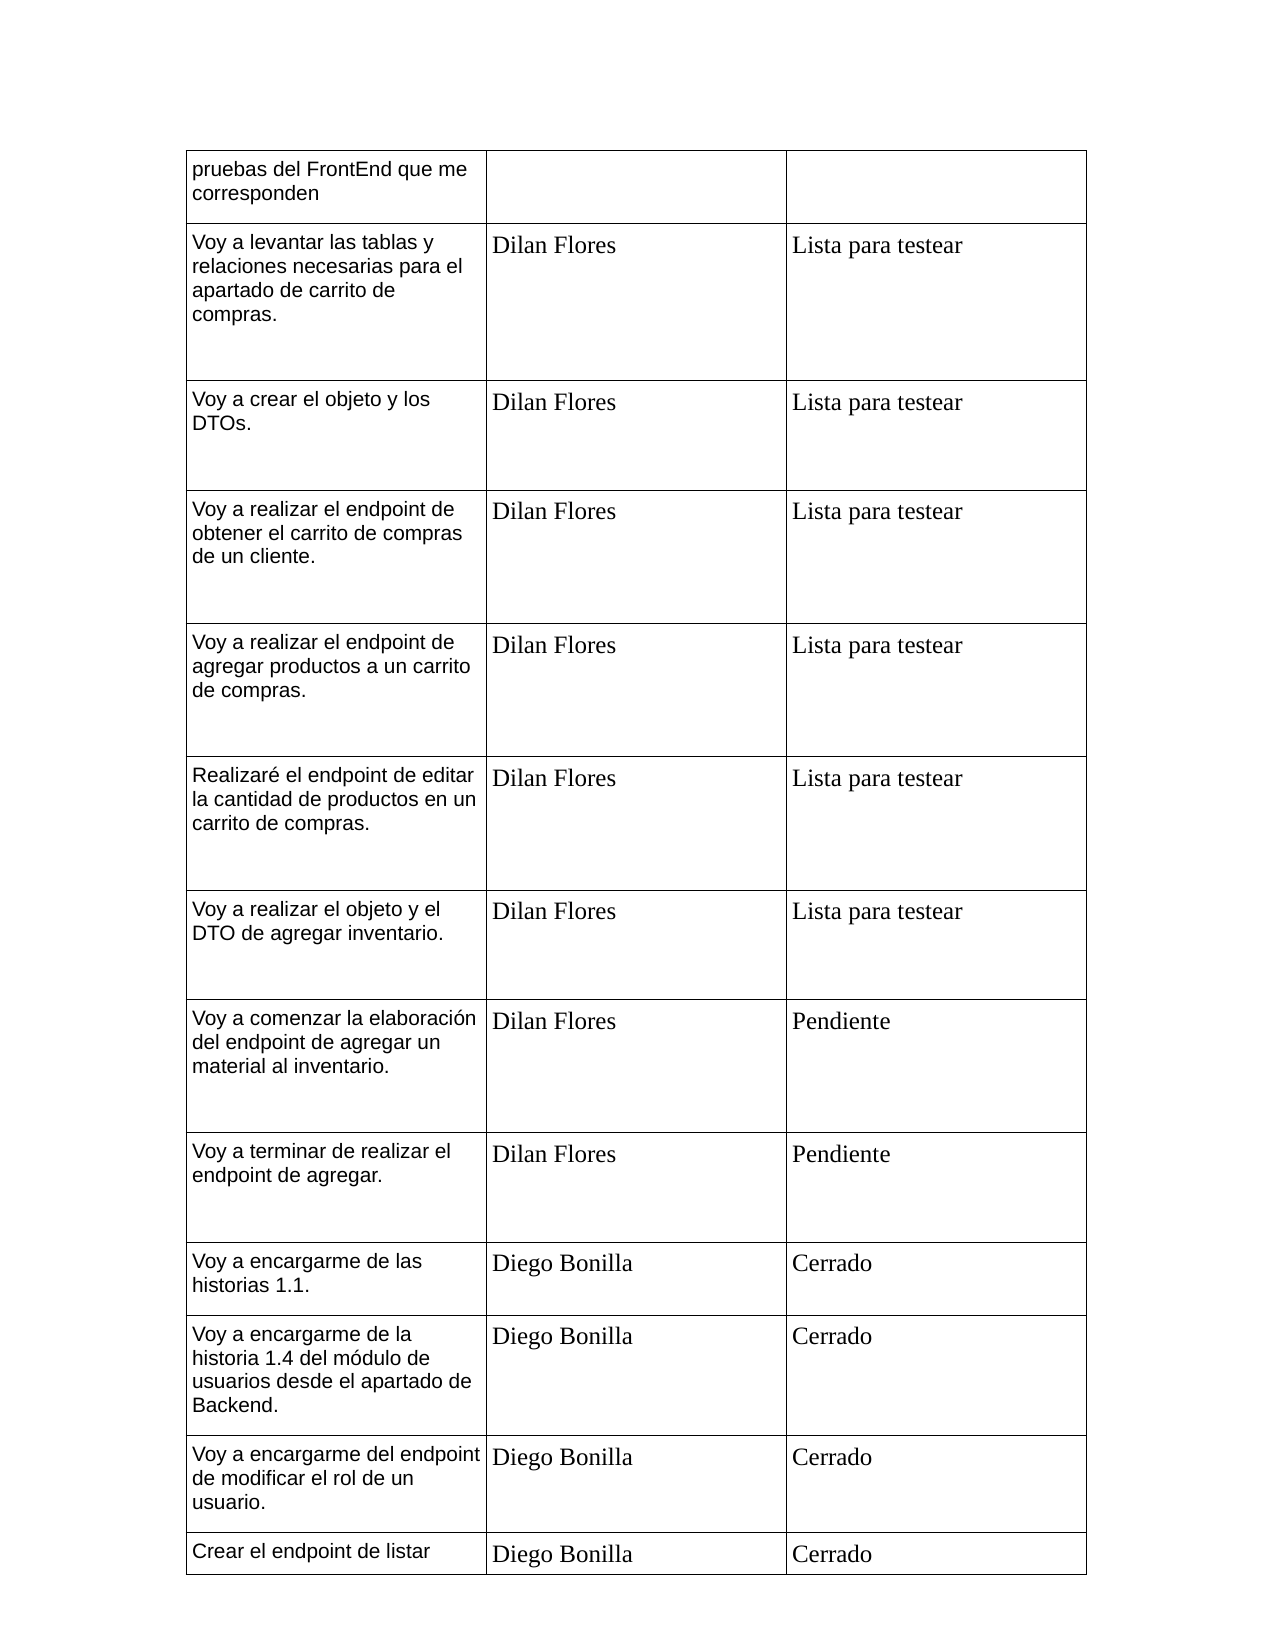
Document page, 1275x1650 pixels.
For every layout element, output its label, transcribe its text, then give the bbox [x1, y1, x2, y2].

table_cell Dilan Flores [487, 381, 786, 489]
table_cell pruebas del FrontEnd que me corresponden [187, 151, 486, 223]
table_cell Voy a realizar el endpoint de agregar productos a un carrito de compras. [187, 624, 486, 756]
table_cell Diego Bonilla [487, 1316, 786, 1435]
table_cell Cerrado [787, 1316, 1086, 1435]
table_cell Cerrado [787, 1533, 1086, 1573]
table_cell Dilan Flores [487, 891, 786, 999]
table_cell Lista para testear [787, 891, 1086, 999]
table_cell Dilan Flores [487, 224, 786, 380]
table_cell Diego Bonilla [487, 1436, 786, 1532]
table_cell Realizaré el endpoint de editar la cantidad de productos en un carrito de compras. [187, 757, 486, 889]
table_cell Lista para testear [787, 224, 1086, 380]
table_cell [487, 151, 786, 223]
table_cell Voy a terminar de realizar el endpoint de agregar. [187, 1133, 486, 1242]
table_cell Pendiente [787, 1000, 1086, 1132]
table_cell Voy a encargarme del endpoint de modificar el rol de un usuario. [187, 1436, 486, 1532]
table_cell Crear el endpoint de listar [187, 1533, 486, 1573]
table_cell Diego Bonilla [487, 1243, 786, 1314]
table_cell Lista para testear [787, 624, 1086, 756]
table_cell Voy a realizar el objeto y el DTO de agregar inventario. [187, 891, 486, 999]
table_cell Voy a crear el objeto y los DTOs. [187, 381, 486, 489]
table_cell Cerrado [787, 1243, 1086, 1314]
table_cell Pendiente [787, 1133, 1086, 1242]
table_cell Dilan Flores [487, 491, 786, 623]
table_cell Dilan Flores [487, 757, 786, 889]
table_cell Lista para testear [787, 381, 1086, 489]
table_cell Dilan Flores [487, 1000, 786, 1132]
table_cell Voy a levantar las tablas y relaciones necesarias para el apartado de carrito de compras. [187, 224, 486, 380]
table_cell Voy a realizar el endpoint de obtener el carrito de compras de un cliente. [187, 491, 486, 623]
table_cell Cerrado [787, 1436, 1086, 1532]
table_cell Voy a encargarme de las historias 1.1. [187, 1243, 486, 1314]
table_cell Voy a encargarme de la historia 1.4 del módulo de usuarios desde el apartado de Backend. [187, 1316, 486, 1435]
table_cell Lista para testear [787, 757, 1086, 889]
table_cell [787, 151, 1086, 223]
table_cell Voy a comenzar la elaboración del endpoint de agregar un material al inventario. [187, 1000, 486, 1132]
table_cell Diego Bonilla [487, 1533, 786, 1573]
table_cell Lista para testear [787, 491, 1086, 623]
table_cell Dilan Flores [487, 624, 786, 756]
table_cell Dilan Flores [487, 1133, 786, 1242]
